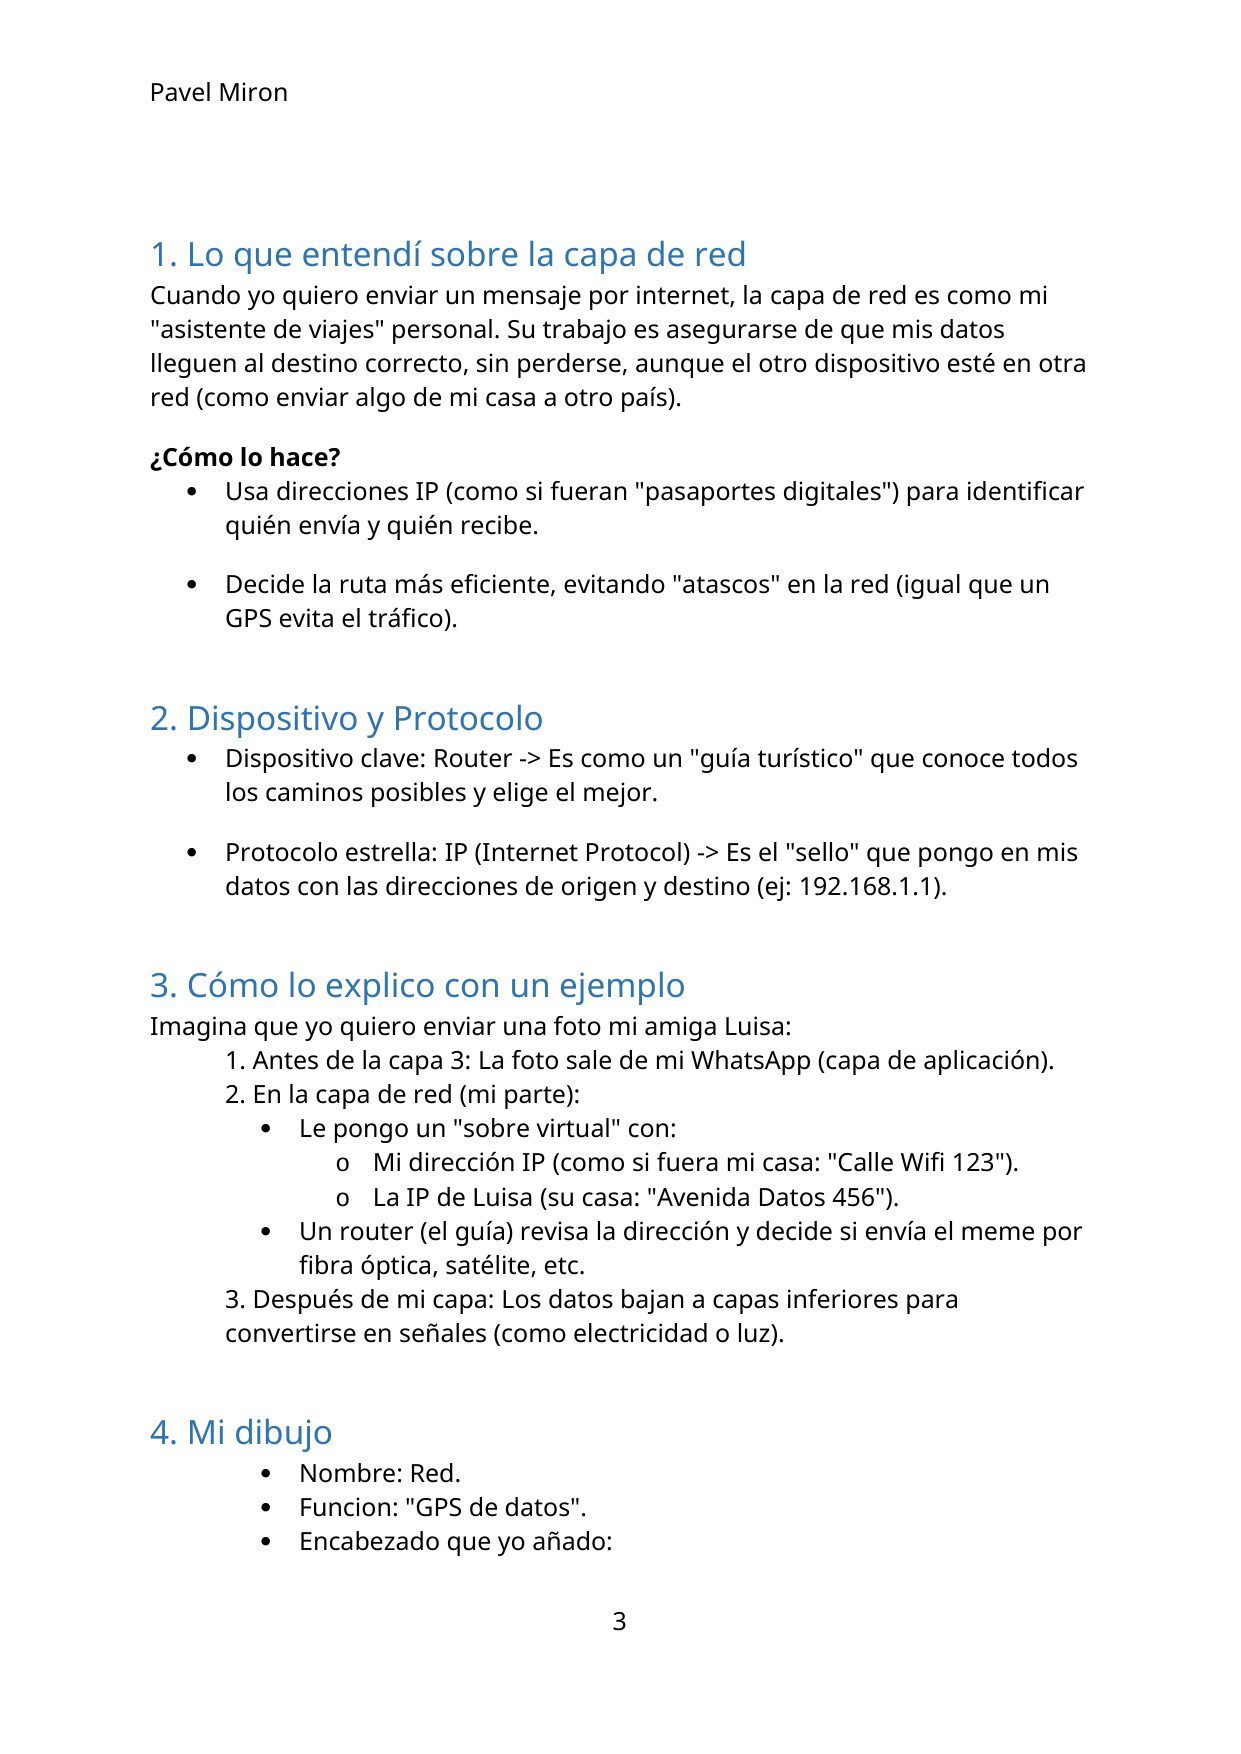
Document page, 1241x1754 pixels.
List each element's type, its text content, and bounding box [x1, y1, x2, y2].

list Funcion: "GPS de datos". [261, 1489, 1090, 1524]
text 1. Lo que entendí sobre la capa de red [150, 231, 1090, 276]
text 3. Cómo lo explico con un ejemplo [150, 962, 1090, 1007]
text 3. Después de mi capa: Los datos bajan a capas inferiores para convertirse en señales (como electricidad o luz). [225, 1282, 1090, 1350]
list Un router (el guía) revisa la dirección y decide si envía el meme por fibra óptica, satélite, etc. [261, 1213, 1090, 1282]
list Nombre: Red. [261, 1456, 1090, 1489]
text Cuando yo quiero enviar un mensaje por internet, la capa de red es como mi "asistente de viajes" personal. Su trabajo es asegurarse de que mis datos lleguen al destino correcto, sin perderse, aunque el otro dispositivo esté en otra red (como enviar algo de mi casa a otro país). [150, 278, 1090, 414]
text 2. En la capa de red (mi parte): [225, 1077, 1090, 1111]
text 2. Dispositivo y Protocolo [150, 694, 1090, 740]
text Imagina que yo quiero enviar una foto mi amiga Luisa: [150, 1009, 1090, 1043]
list Protocolo estrella: IP (Internet Protocol) -> Es el "sello" que pongo en mis datos con las direcciones de origen y destino (ej: 192.168.1.1). [187, 835, 1090, 903]
list Mi dirección IP (como si fuera mi casa: "Calle Wifi 123"). [335, 1145, 1090, 1179]
list La IP de Luisa (su casa: "Avenida Datos 456"). [335, 1179, 1090, 1213]
text 1. Antes de la capa 3: La foto sale de mi WhatsApp (capa de aplicación). [225, 1043, 1090, 1077]
list Usa direcciones IP (como si fueran "pasaportes digitales") para identificar quién envía y quién recibe. [187, 473, 1090, 542]
list Decide la ruta más eficiente, evitando "atascos" en la red (igual que un GPS evita el tráfico). [187, 567, 1090, 635]
list Le pongo un "sobre virtual" con: [261, 1111, 1090, 1145]
text ¿Cómo lo hace? [150, 439, 1090, 473]
list Encabezado que yo añado: [261, 1524, 1090, 1558]
list Dispositivo clave: Router -> Es como un "guía turístico" que conoce todos los caminos posibles y elige el mejor. [187, 741, 1090, 809]
text 4. Mi dibujo [150, 1409, 1090, 1454]
